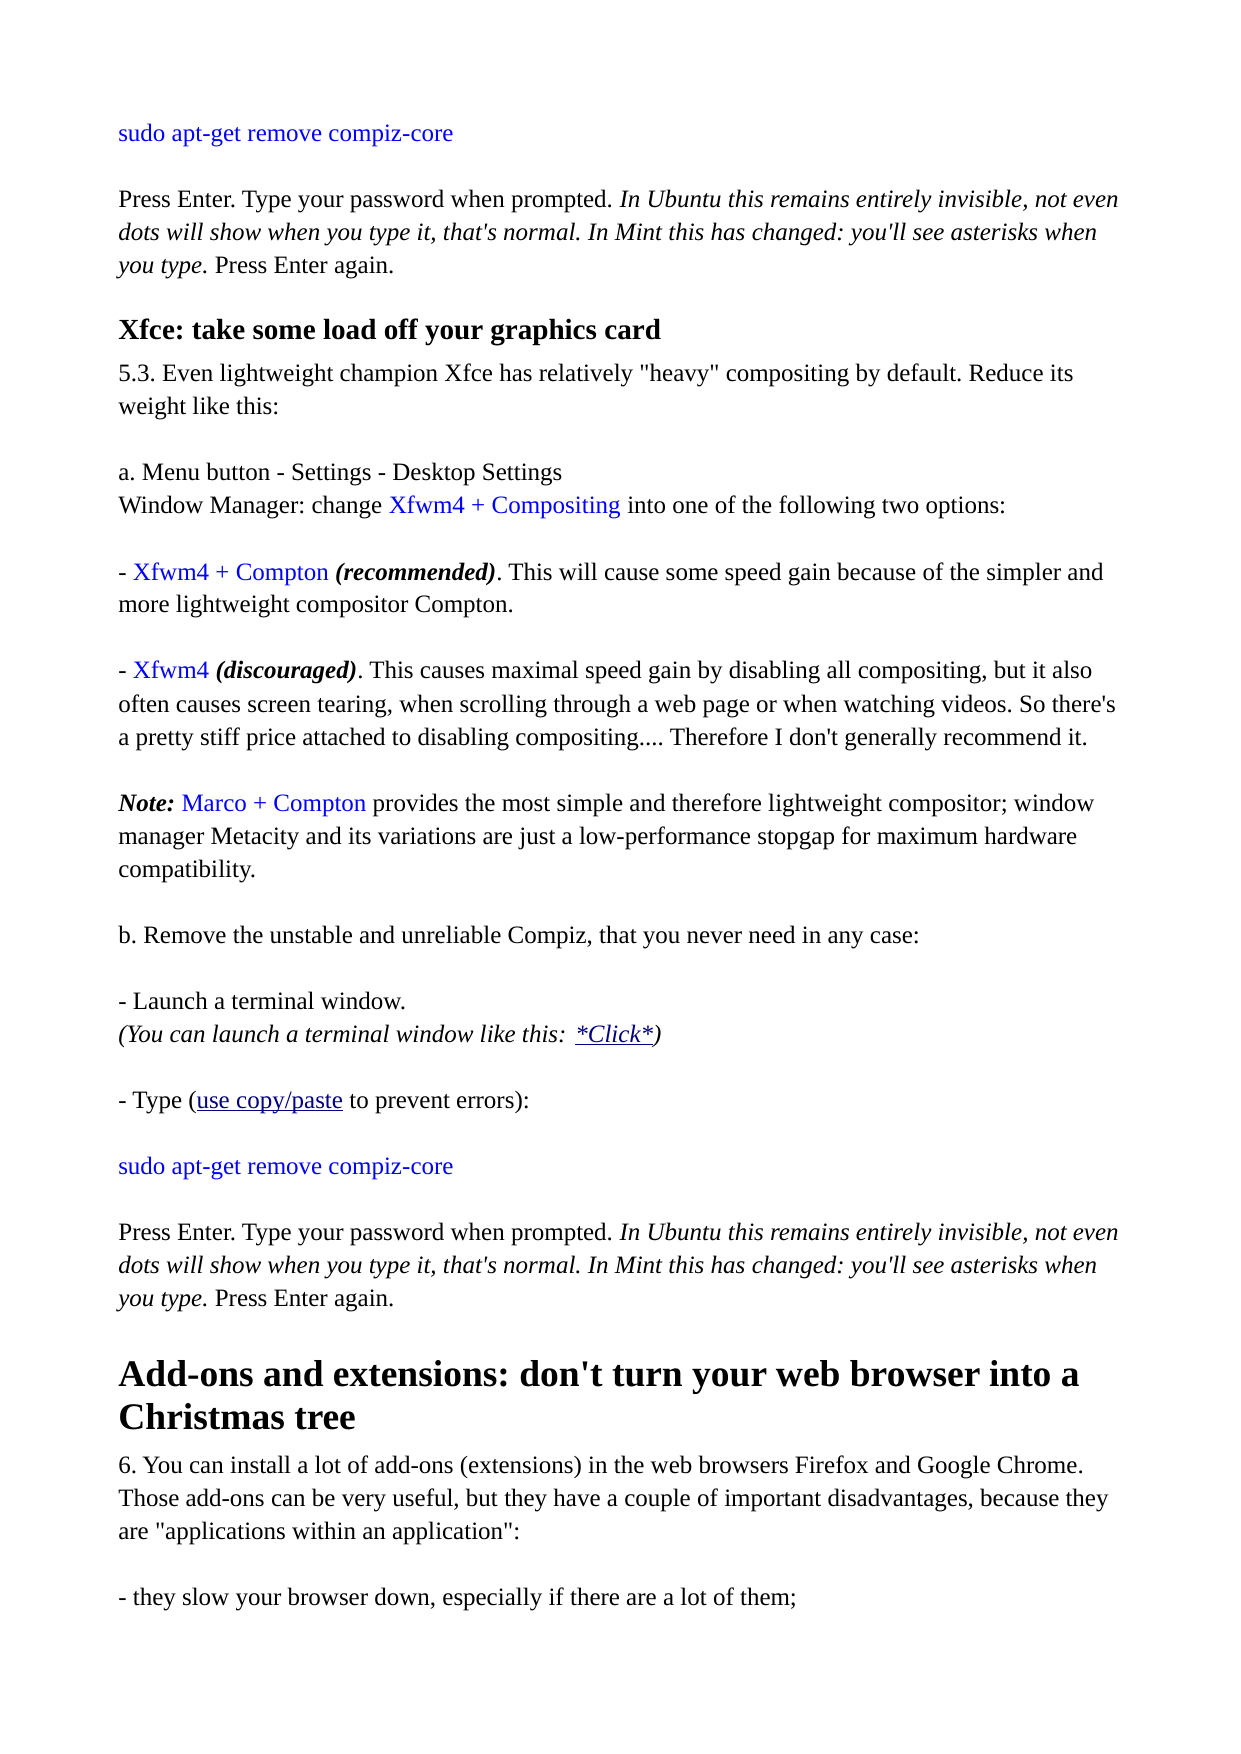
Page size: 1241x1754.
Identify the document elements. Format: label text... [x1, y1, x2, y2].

subtitle Xfce: take some load off your graphics card [118, 312, 1122, 346]
text sudo apt-get remove compiz-core Press Enter. Type your password when prompted. In Ubuntu this remains entirely invisible, not even dots will show when you type it, that's normal. In Mint this has changed: you'll see asterisks when you type. Press Enter again. [118, 118, 1122, 279]
text 5.3. Even lightweight champion Xfce has relatively "heavy" compositing by default. Reduce its weight like this: a. Menu button - Settings - Desktop Settings Window Manager: change Xfwm4 + Compositing into one of the following two options: - Xfwm4 + Compton (recommended). This will cause some speed gain because of the simpler and more lightweight compositor Compton. - Xfwm4 (discouraged). This causes maximal speed gain by disabling all compositing, but it also often causes screen tearing, when scrolling through a web page or when watching videos. So there's a pretty stiff price attached to disabling compositing.... Therefore I don't generally recommend it. Note: Marco + Compton provides the most simple and therefore lightweight compositor; window manager Metacity and its variations are just a low-performance stopgap for maximum hardware compatibility. b. Remove the unstable and unreliable Compiz, that you never need in any case: - Launch a terminal window. (You can launch a terminal window like this: *Click*) - Type (use copy/paste to prevent errors): sudo apt-get remove compiz-core Press Enter. Type your password when prompted. In Ubuntu this remains entirely invisible, not even dots will show when you type it, that's normal. In Mint this has changed: you'll see asterisks when you type. Press Enter again. [118, 358, 1122, 1312]
text 6. You can install a lot of add-ons (extensions) in the web browsers Firefox and Google Chrome. Those add-ons can be very useful, but they have a couple of important disadvantages, because they are "applications within an application": - they slow your browser down, especially if there are a lot of them; [118, 1450, 1122, 1611]
subtitle Add-ons and extensions: don't turn your web browser into a Christmas tree [118, 1351, 1122, 1438]
